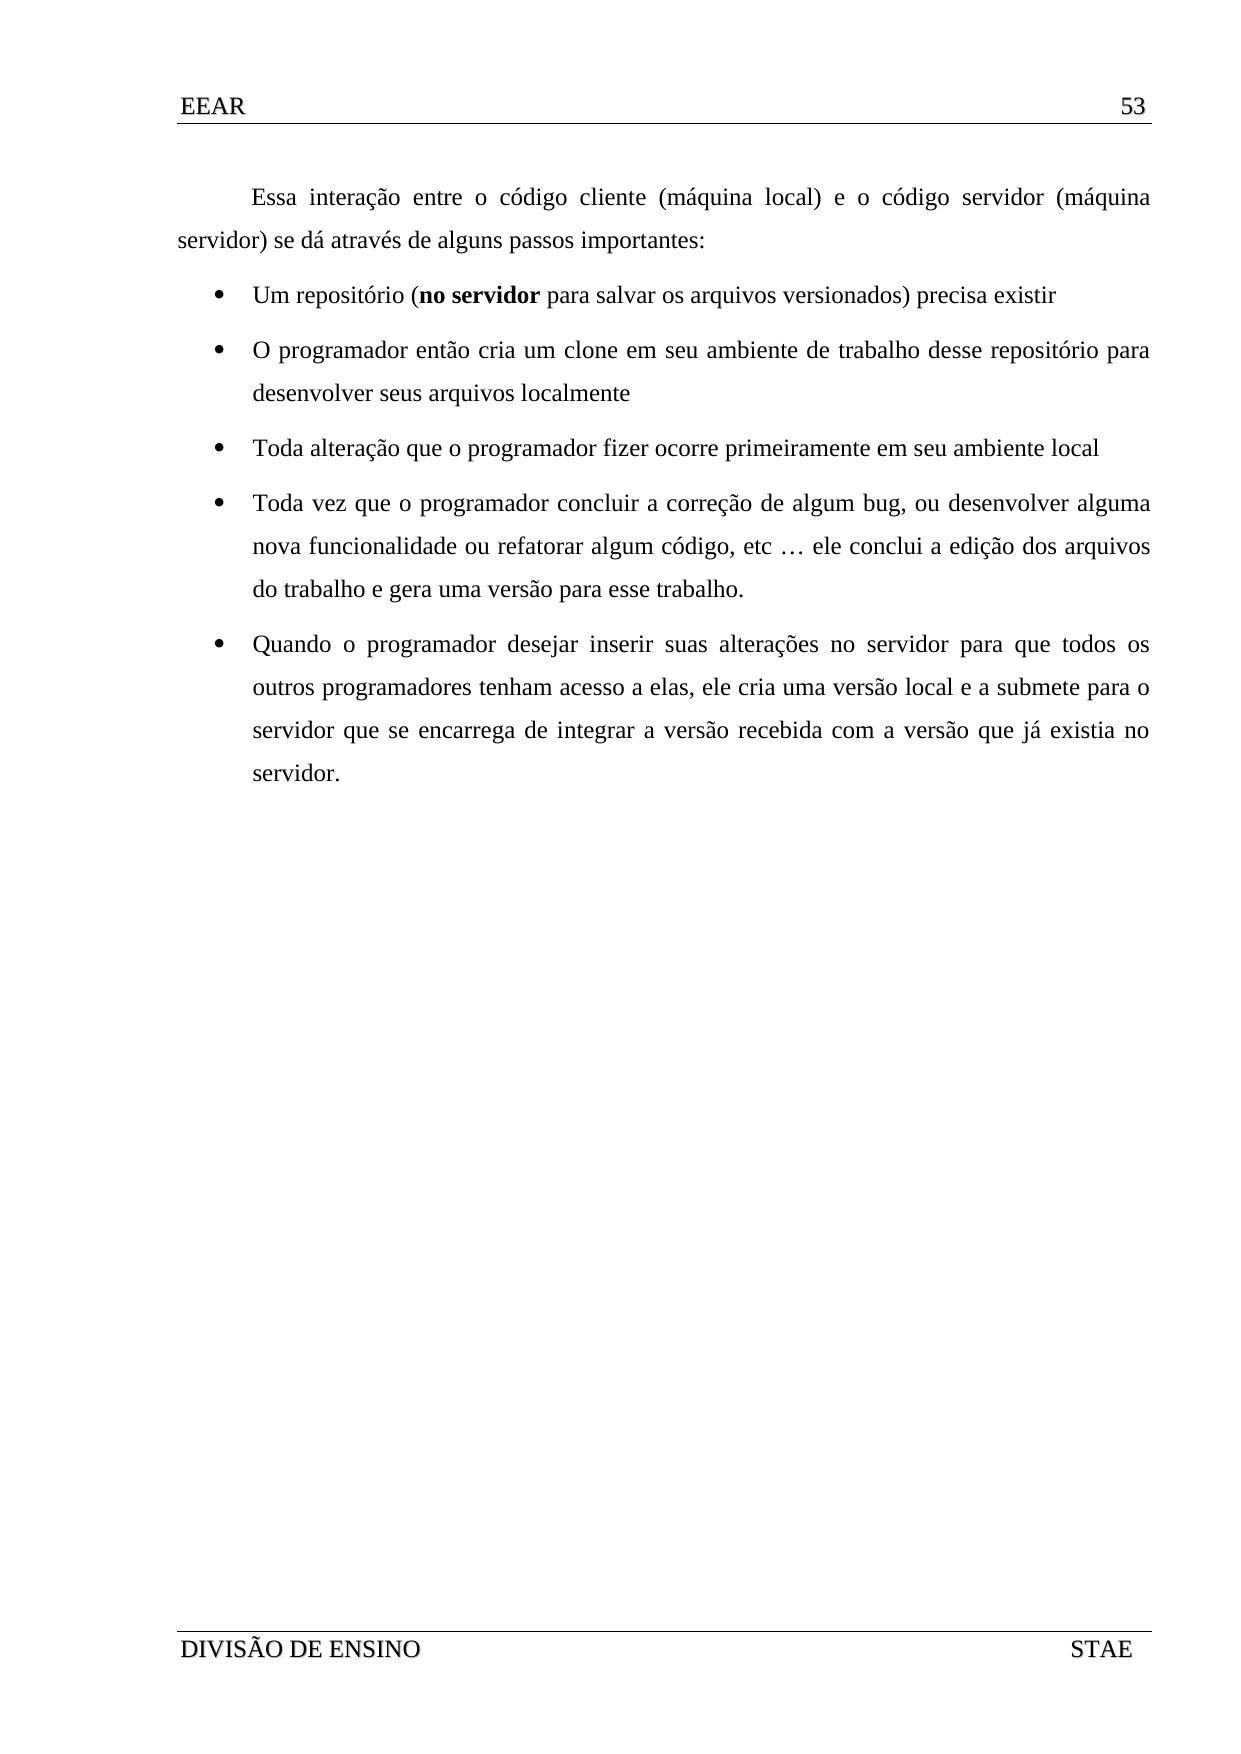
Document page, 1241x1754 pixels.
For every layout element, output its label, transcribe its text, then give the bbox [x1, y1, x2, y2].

list Um repositório (no servidor para salvar os arquivos versionados) precisa existir [215, 280, 1152, 309]
list O programador então cria um clone em seu ambiente de trabalho desse repositório para desenvolver seus arquivos localmente [215, 335, 1152, 407]
text Essa interação entre o código cliente (máquina local) e o código servidor (máquina servidor) se dá através de alguns passos importantes: [177, 182, 1152, 254]
list Toda vez que o programador concluir a correção de algum bug, ou desenvolver alguma nova funcionalidade ou refatorar algum código, etc … ele conclui a edição dos arquivos do trabalho e gera uma versão para esse trabalho. [215, 488, 1152, 603]
list Quando o programador desejar inserir suas alterações no servidor para que todos os outros programadores tenham acesso a elas, ele cria uma versão local e a submete para o servidor que se encarrega de integrar a versão recebida com a versão que já existia no servidor. [215, 629, 1152, 787]
list Toda alteração que o programador fizer ocorre primeiramente em seu ambiente local [215, 433, 1152, 462]
